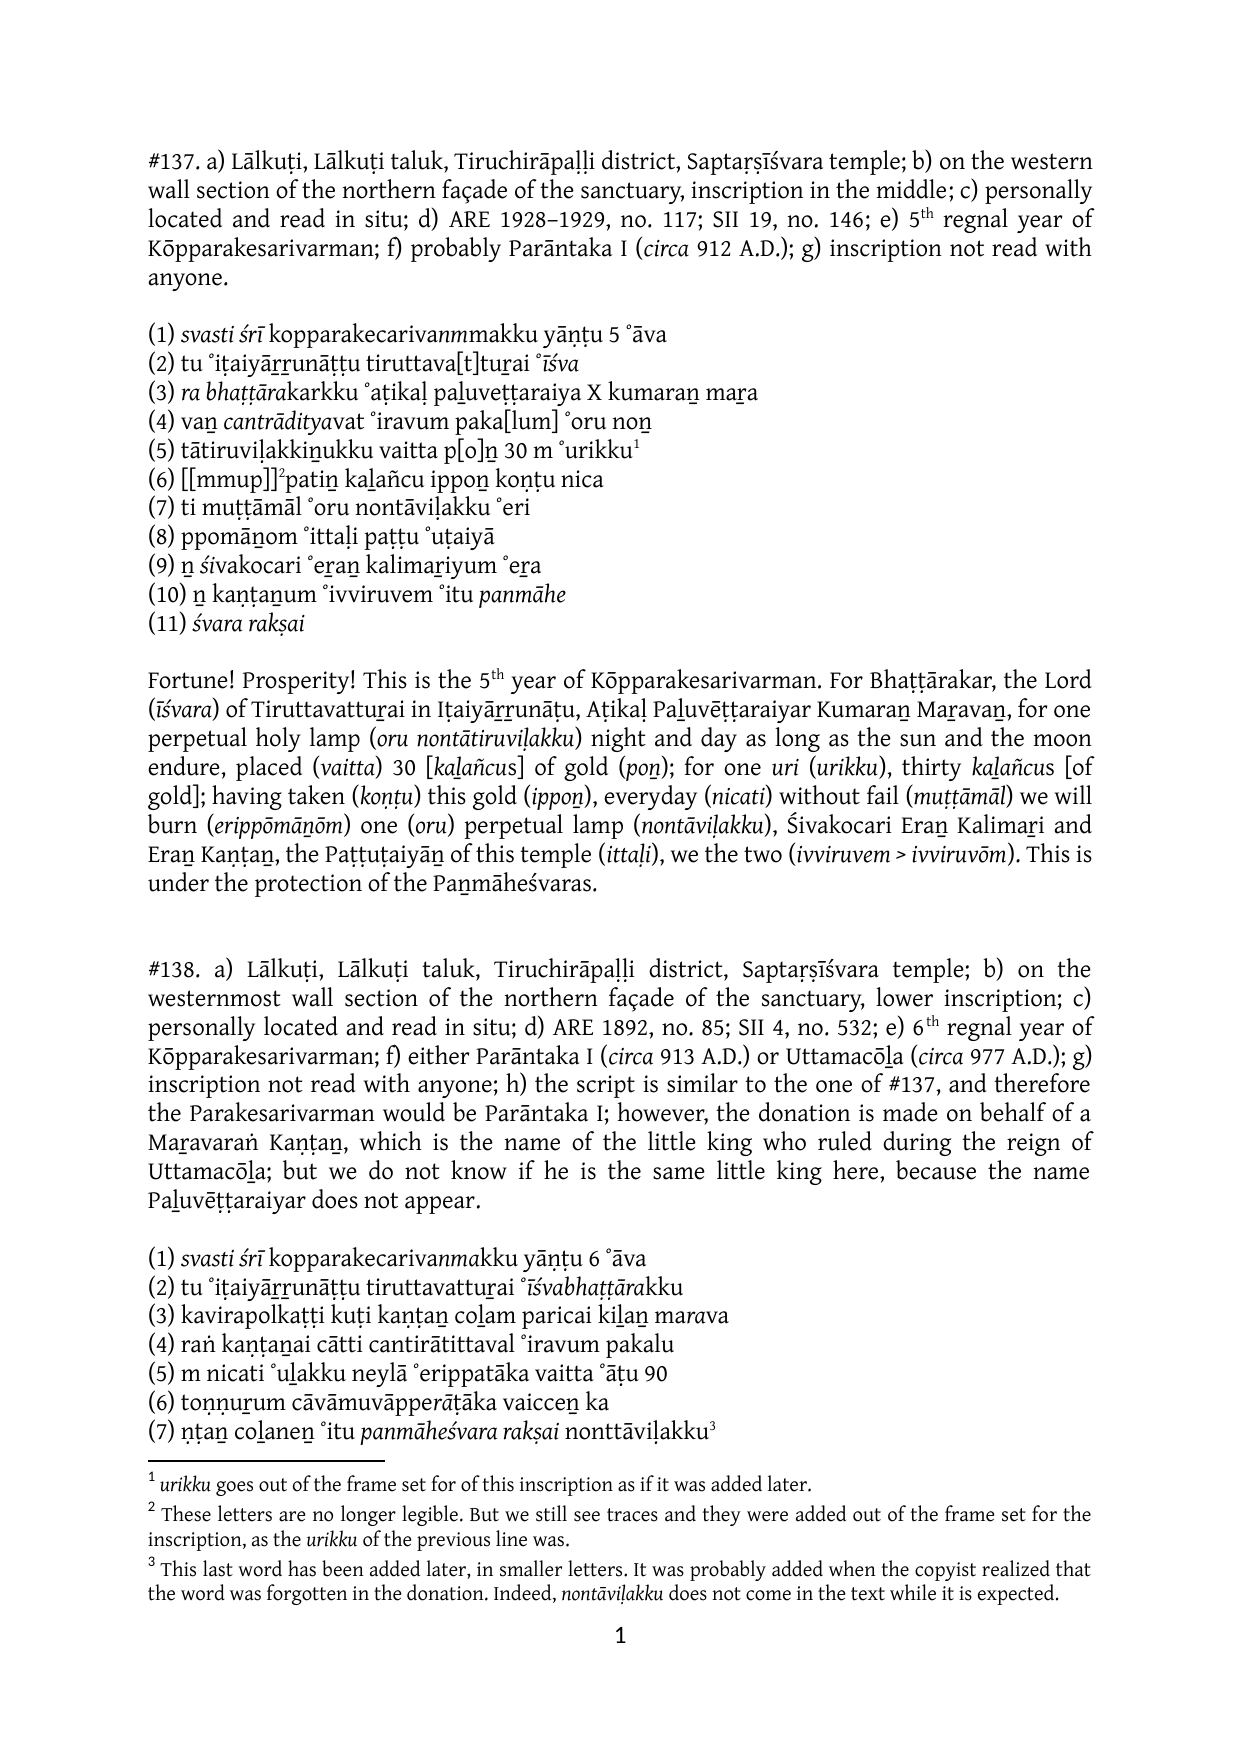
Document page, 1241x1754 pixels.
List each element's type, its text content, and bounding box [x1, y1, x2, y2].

text (10) ṉ kaṇṭaṉum ˚ivviruvem ˚itu panmāhe [148, 580, 1093, 609]
text (2) tu ˚iṭaiyāṟṟunāṭṭu tiruttavattuṟai ˚īśvabhaṭṭārakku [148, 1273, 1093, 1302]
text These letters are no longer legible. But we still see traces and they were added out of the frame set for the inscription, as the urikku of the previous line was. [148, 1497, 1093, 1552]
text (5) m nicati ˚uḻakku neylā ˚erippatāka vaitta ˚āṭu 90 [148, 1359, 1093, 1388]
text (1) svasti śrī kopparakecarivanmakku yāṇṭu 6 ˚āva [148, 1244, 1093, 1273]
text (7) ti muṭṭāmāl ˚oru nontāviḷakku ˚eri [148, 494, 1093, 523]
text (6) toṇṇuṟum cāvāmuvāpperāṭāka vaicceṉ ka [148, 1388, 1093, 1417]
text (3) kavirapolkaṭṭi kuṭi kaṇṭaṉ coḻam paricai kiḻaṉ marava [148, 1302, 1093, 1331]
text (4) raṅ kaṇṭaṉai cātti cantirātittaval ˚iravum pakalu [148, 1331, 1093, 1359]
text urikku goes out of the frame set for of this inscription as if it was added later. [148, 1467, 1093, 1497]
text (11) śvara rakṣai [148, 609, 1093, 638]
text (1) svasti śrī kopparakecarivanmmakku yāṇṭu 5 ˚āva [148, 321, 1093, 349]
text (9) ṉ śivakocari ˚eṟaṉ kalimaṟiyum ˚eṟa [148, 552, 1093, 580]
text #137. a) Lālkuṭi, Lālkuṭi taluk, Tiruchirāpaḷḷi district, Saptaṛṣīśvara temple; b) on the western wall section of the northern façade of the sanctuary, inscription in the middle; c) personally located and read in situ; d) ARE 1928–1929, no. 117; SII 19, no. 146; e) 5th regnal year of Kōpparakesarivarman; f) probably Parāntaka I (circa 912 A.D.); g) inscription not read with anyone. [148, 148, 1093, 292]
text (2) tu ˚iṭaiyāṟṟunāṭṭu tiruttava[t]tuṟai ˚īśva [148, 349, 1093, 378]
text Fortune! Prosperity! This is the 5th year of Kōpparakesarivarman. For Bhaṭṭārakar, the Lord (īśvara) of Tiruttavattuṟai in Iṭaiyāṟṟunāṭu, Aṭikaḷ Paḻuvēṭṭaraiyar Kumaraṉ Maṟavaṉ, for one perpetual holy lamp (oru nontātiruviḷakku) night and day as long as the sun and the moon endure, placed (vaitta) 30 [kaḻañcus] of gold (poṉ); for one uri (urikku), thirty kaḻañcus [of gold]; having taken (koṇṭu) this gold (ippoṉ), everyday (nicati) without fail (muṭṭāmāl) we will burn (erippōmāṉōm) one (oru) perpetual lamp (nontāviḷakku), Śivakocari Eraṉ Kalimaṟi and Eraṉ Kaṇṭaṉ, the Paṭṭuṭaiyāṉ of this temple (ittaḷi), we the two (ivviruvem > ivviruvōm). This is under the protection of the Paṉmāheśvaras. [148, 667, 1093, 898]
text (6) [[mmup]]patiṉ kaḻañcu ippoṉ koṇṭu nica [148, 465, 1093, 494]
text (7) ṇṭaṉ coḻaneṉ ˚itu panmāheśvara rakṣai nonttāviḷakku [148, 1417, 1093, 1446]
text #138. a) Lālkuṭi, Lālkuṭi taluk, Tiruchirāpaḷḷi district, Saptaṛṣīśvara temple; b) on the westernmost wall section of the northern façade of the sanctuary, lower inscription; c) personally located and read in situ; d) ARE 1892, no. 85; SII 4, no. 532; e) 6th regnal year of Kōpparakesarivarman; f) either Parāntaka I (circa 913 A.D.) or Uttamacōḻa (circa 977 A.D.); g) inscription not read with anyone; h) the script is similar to the one of #137, and therefore the Parakesarivarman would be Parāntaka I; however, the donation is made on behalf of a Maṟavaraṅ Kaṇṭaṉ, which is the name of the little king who ruled during the reign of Uttamacōḻa; but we do not know if he is the same little king here, because the name Paḻuvēṭṭaraiyar does not appear. [148, 956, 1093, 1215]
text (5) tātiruviḷakkiṉukku vaitta p[o]ṉ 30 m ˚urikku [148, 436, 1093, 465]
text (4) vaṉ cantrādityavat ˚iravum paka[lum] ˚oru noṉ [148, 407, 1093, 436]
text (8) ppomāṉom ˚ittaḷi paṭṭu ˚uṭaiyā [148, 523, 1093, 552]
text This last word has been added later, in smaller letters. It was probably added when the copyist realized that the word was forgotten in the donation. Indeed, nontāviḷakku does not come in the text while it is expected. [148, 1552, 1093, 1606]
text (3) ra bhaṭṭārakarkku ˚aṭikaḷ paḻuveṭṭaraiya X kumaraṉ maṟa [148, 378, 1093, 407]
